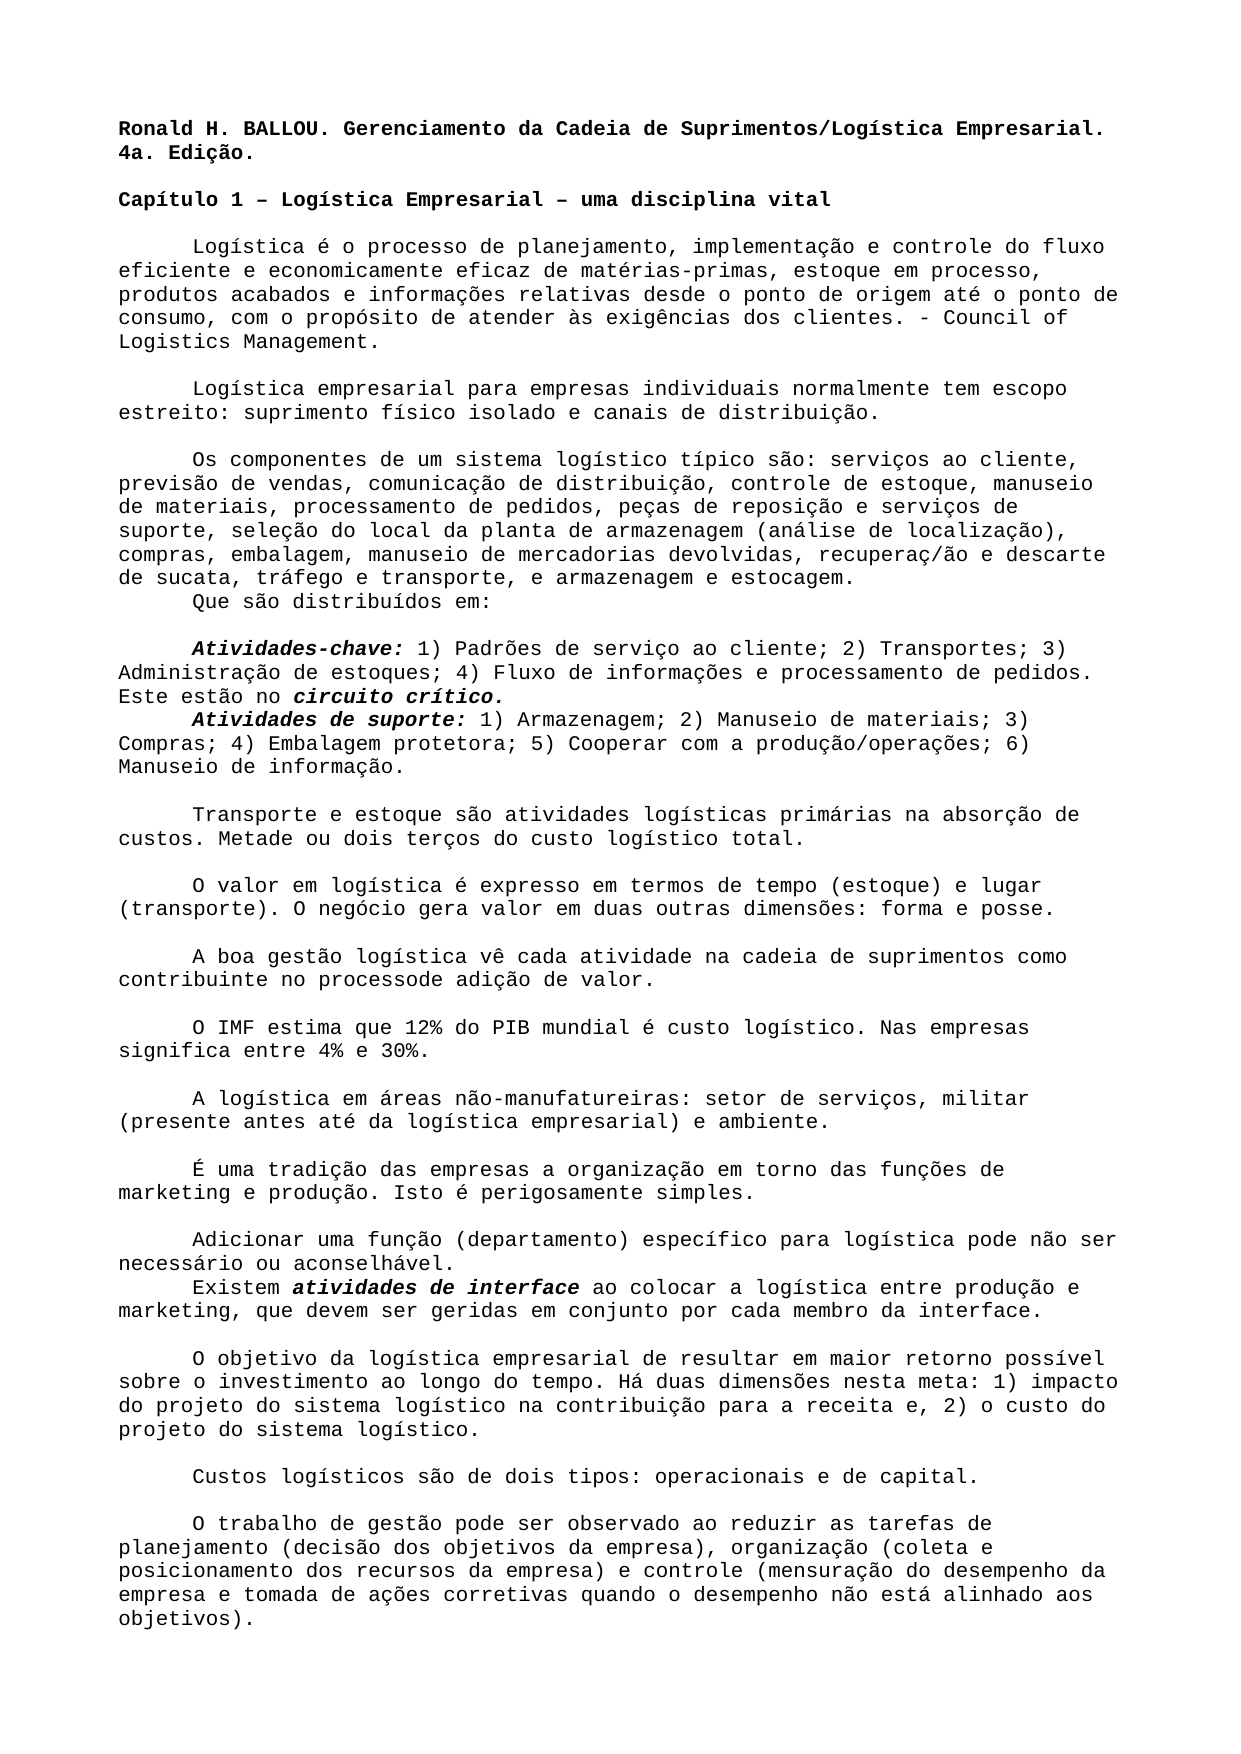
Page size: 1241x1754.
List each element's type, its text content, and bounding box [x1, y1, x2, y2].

text 4a. Edição. [118, 142, 1122, 165]
text Os componentes de um sistema logístico típico são: serviços ao cliente, previsão de vendas, comunicação de distribuição, controle de estoque, manuseio de materiais, processamento de pedidos, peças de reposição e serviços de suporte, seleção do local da planta de armazenagem (análise de localização), compras, embalagem, manuseio de mercadorias devolvidas, recuperaç/ão e descarte de sucata, tráfego e transporte, e armazenagem e estocagem. [118, 449, 1122, 591]
text Custos logísticos são de dois tipos: operacionais e de capital. [118, 1466, 1122, 1489]
text Logística empresarial para empresas individuais normalmente tem escopo estreito: suprimento físico isolado e canais de distribuição. [118, 378, 1122, 426]
text Que são distribuídos em: [118, 591, 1122, 615]
text É uma tradição das empresas a organização em torno das funções de marketing e produção. Isto é perigosamente simples. [118, 1158, 1122, 1206]
text A boa gestão logística vê cada atividade na cadeia de suprimentos como contribuinte no processode adição de valor. [118, 946, 1122, 993]
text Atividades de suporte: 1) Armazenagem; 2) Manuseio de materiais; 3) Compras; 4) Embalagem protetora; 5) Cooperar com a produção/operações; 6) Manuseio de informação. [118, 709, 1122, 780]
text Adicionar uma função (departamento) específico para logística pode não ser necessário ou aconselhável. [118, 1229, 1122, 1277]
text O IMF estima que 12% do PIB mundial é custo logístico. Nas empresas significa entre 4% e 30%. [118, 1017, 1122, 1064]
text O valor em logística é expresso em termos de tempo (estoque) e lugar (transporte). O negócio gera valor em duas outras dimensões: forma e posse. [118, 875, 1122, 922]
text Atividades-chave: 1) Padrões de serviço ao cliente; 2) Transportes; 3) Administração de estoques; 4) Fluxo de informações e processamento de pedidos. Este estão no circuito crítico. [118, 638, 1122, 709]
text O trabalho de gestão pode ser observado ao reduzir as tarefas de planejamento (decisão dos objetivos da empresa), organização (coleta e posicionamento dos recursos da empresa) e controle (mensuração do desempenho da empresa e tomada de ações corretivas quando o desempenho não está alinhado aos objetivos). [118, 1513, 1122, 1631]
text Existem atividades de interface ao colocar a logística entre produção e marketing, que devem ser geridas em conjunto por cada membro da interface. [118, 1277, 1122, 1324]
text A logística em áreas não-manufatureiras: setor de serviços, militar (presente antes até da logística empresarial) e ambiente. [118, 1088, 1122, 1135]
text Transporte e estoque são atividades logísticas primárias na absorção de custos. Metade ou dois terços do custo logístico total. [118, 804, 1122, 851]
text O objetivo da logística empresarial de resultar em maior retorno possível sobre o investimento ao longo do tempo. Há duas dimensões nesta meta: 1) impacto do projeto do sistema logístico na contribuição para a receita e, 2) o custo do projeto do sistema logístico. [118, 1348, 1122, 1442]
text Capítulo 1 – Logística Empresarial – uma disciplina vital [118, 189, 1122, 213]
text Ronald H. BALLOU. Gerenciamento da Cadeia de Suprimentos/Logística Empresarial. [118, 118, 1122, 142]
text Logística é o processo de planejamento, implementação e controle do fluxo eficiente e economicamente eficaz de matérias-primas, estoque em processo, produtos acabados e informações relativas desde o ponto de origem até o ponto de consumo, com o propósito de atender às exigências dos clientes. - Council of Logistics Management. [118, 236, 1122, 354]
